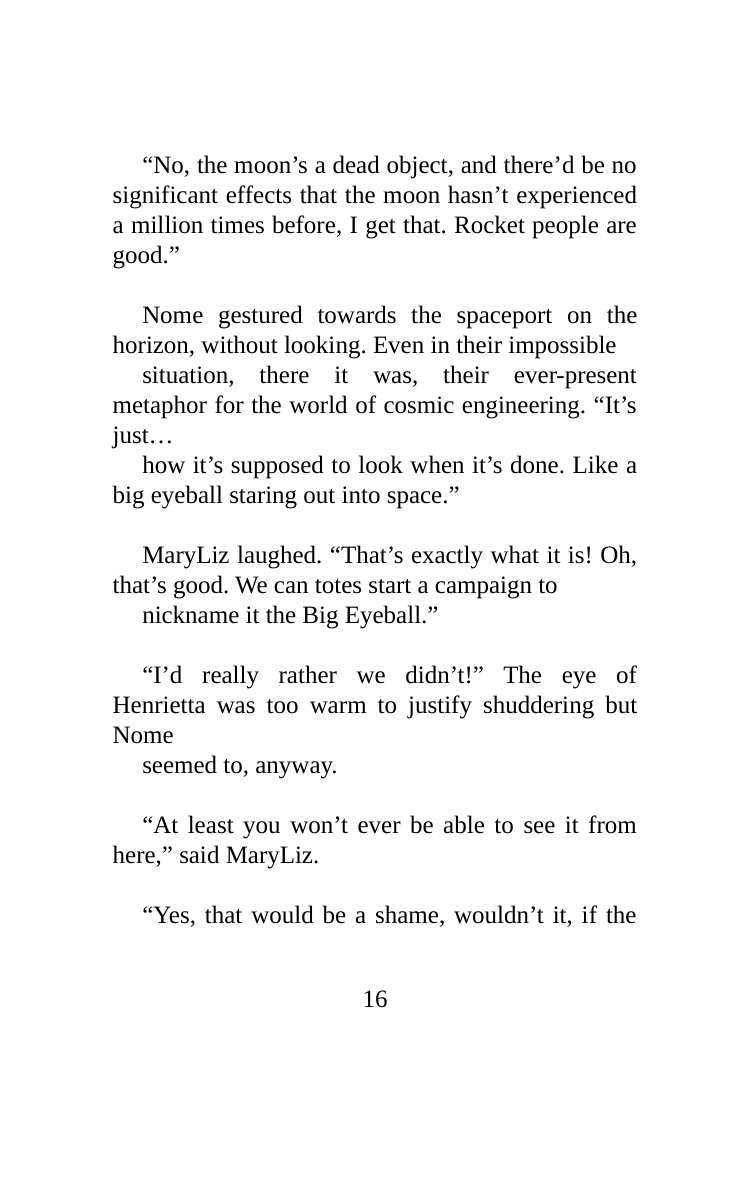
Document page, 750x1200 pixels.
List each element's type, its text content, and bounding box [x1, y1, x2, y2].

text nickname it the Big Eyeball.” [112, 600, 637, 630]
text how it’s supposed to look when it’s done. Like a big eyeball staring out into space.” [112, 450, 637, 510]
text “At least you won’t ever be able to see it from here,” said MaryLiz. [112, 810, 637, 870]
text “I’d really rather we didn’t!” The eye of Henrietta was too warm to justify shuddering but Nome [112, 660, 637, 750]
text “No, the moon’s a dead object, and there’d be no significant effects that the moon hasn’t experienced a million times before, I get that. Rocket people are good.” [112, 150, 637, 270]
text Nome gestured towards the spaceport on the horizon, without looking. Even in their impossible [112, 300, 637, 360]
text “Yes, that would be a shame, wouldn’t it, if the [112, 900, 637, 930]
text seemed to, anyway. [112, 750, 637, 780]
text situation, there it was, their ever-present metaphor for the world of cosmic engineering. “It’s just… [112, 360, 637, 450]
text MaryLiz laughed. “That’s exactly what it is! Oh, that’s good. We can totes start a campaign to [112, 540, 637, 600]
